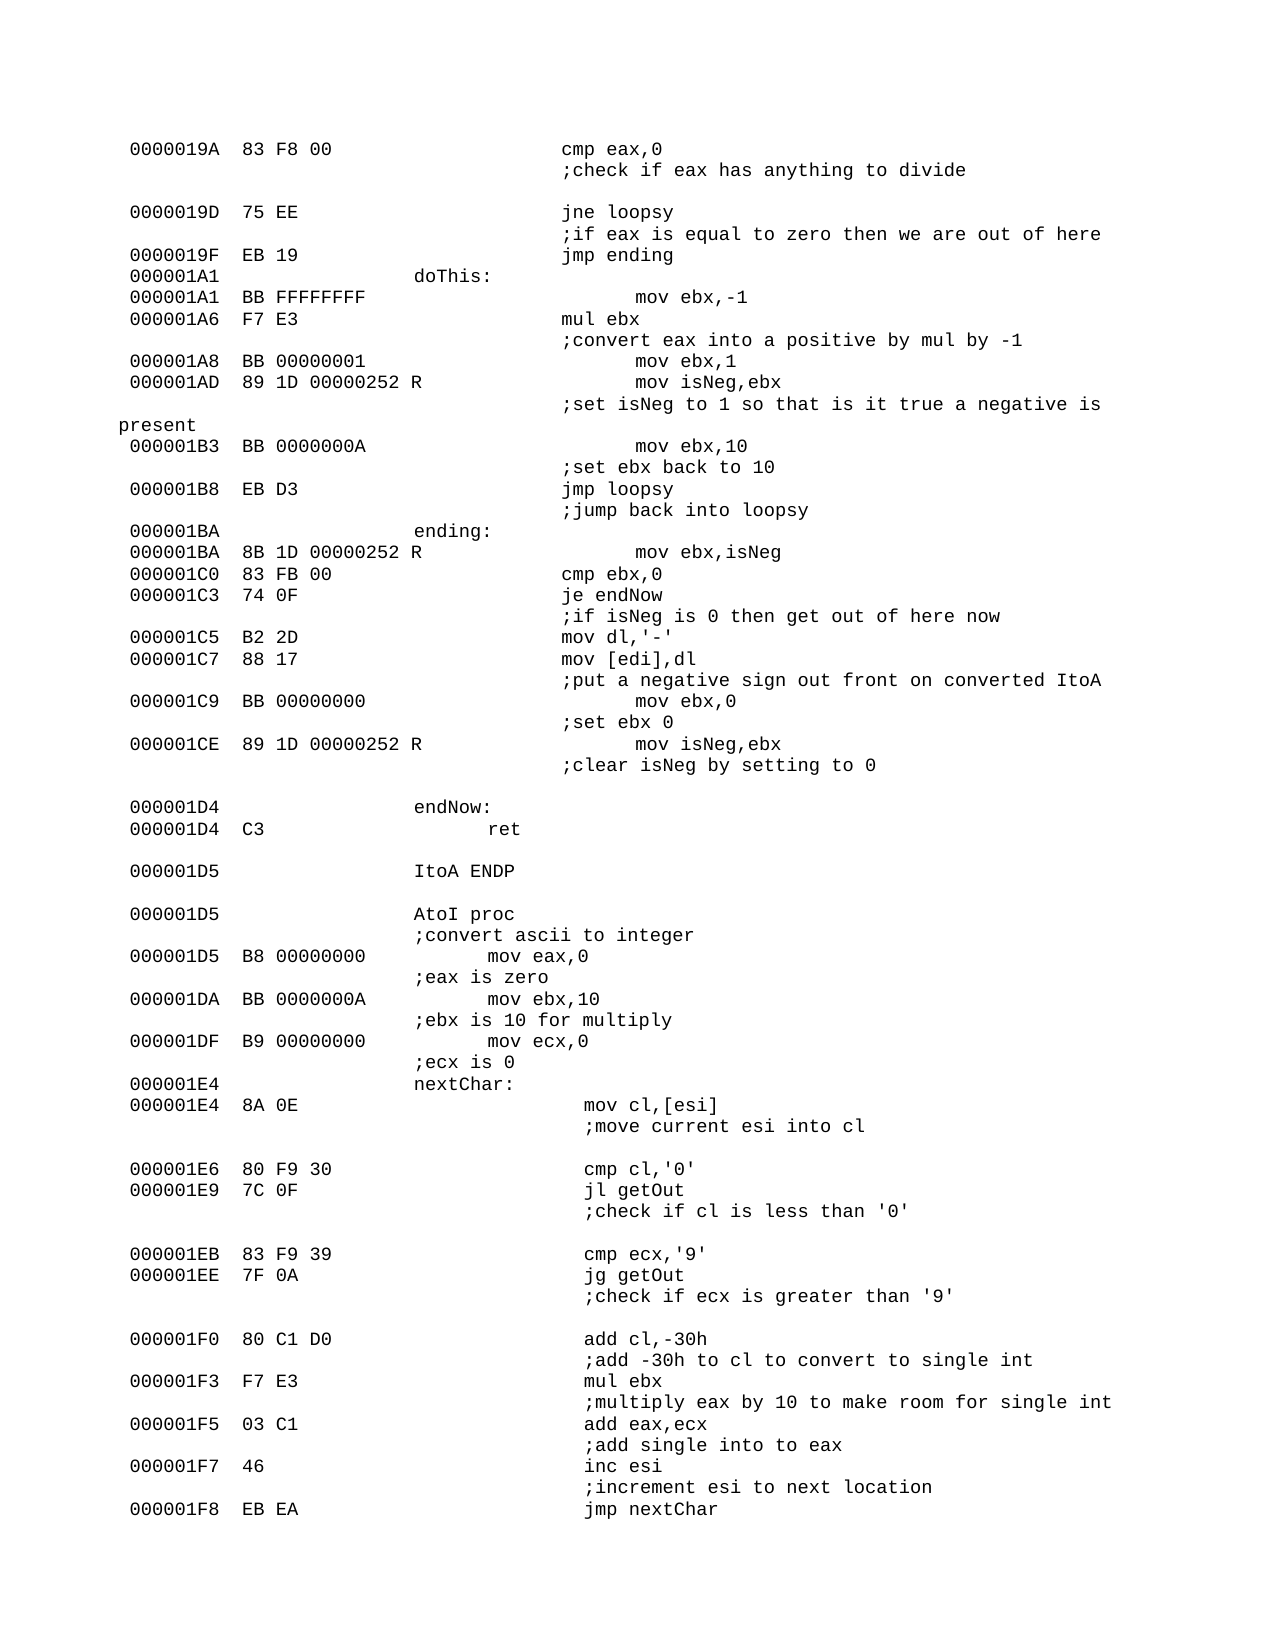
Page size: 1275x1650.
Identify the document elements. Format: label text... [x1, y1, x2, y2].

text ;check if ecx is greater than '9' [118, 1287, 1157, 1308]
text ;ebx is 10 for multiply [118, 1011, 1157, 1032]
text 000001B3 BB 0000000A mov ebx,10 [118, 437, 1157, 458]
text 000001C0 83 FB 00 cmp ebx,0 [118, 564, 1157, 586]
text 000001BA ending: [118, 522, 1157, 543]
text ;jump back into loopsy [118, 501, 1157, 522]
text ;check if eax has anything to divide [118, 161, 1157, 182]
text 000001B8 EB D3 jmp loopsy [118, 479, 1157, 501]
text 000001DA BB 0000000A mov ebx,10 [118, 989, 1157, 1011]
text 000001EB 83 F9 39 cmp ecx,'9' [118, 1244, 1157, 1266]
text 000001DF B9 00000000 mov ecx,0 [118, 1032, 1157, 1053]
text 000001E9 7C 0F jl getOut [118, 1181, 1157, 1202]
text 000001A1 BB FFFFFFFF mov ebx,-1 [118, 288, 1157, 309]
text ;convert ascii to integer [118, 926, 1157, 947]
text ;add -30h to cl to convert to single int [118, 1351, 1157, 1372]
text ;convert eax into a positive by mul by -1 [118, 331, 1157, 352]
text 000001E6 80 F9 30 cmp cl,'0' [118, 1159, 1157, 1181]
text 000001D4 endNow: [118, 798, 1157, 819]
text 000001E4 8A 0E mov cl,[esi] [118, 1096, 1157, 1117]
text ;check if cl is less than '0' [118, 1202, 1157, 1223]
text ;increment esi to next location [118, 1478, 1157, 1499]
text 0000019D 75 EE jne loopsy [118, 203, 1157, 224]
text ;set isNeg to 1 so that is it true a negative is present [118, 394, 1157, 437]
text 000001BA 8B 1D 00000252 R mov ebx,isNeg [118, 543, 1157, 564]
text 000001D5 AtoI proc [118, 904, 1157, 926]
text 000001C3 74 0F je endNow [118, 586, 1157, 607]
text 000001EE 7F 0A jg getOut [118, 1266, 1157, 1287]
text 000001A1 doThis: [118, 267, 1157, 288]
text 000001A8 BB 00000001 mov ebx,1 [118, 352, 1157, 373]
text ;set ebx back to 10 [118, 458, 1157, 479]
text 000001D5 ItoA ENDP [118, 862, 1157, 883]
text 000001C7 88 17 mov [edi],dl [118, 649, 1157, 671]
text 000001F5 03 C1 add eax,ecx [118, 1414, 1157, 1436]
text 0000019F EB 19 jmp ending [118, 246, 1157, 267]
text ;eax is zero [118, 968, 1157, 989]
text ;clear isNeg by setting to 0 [118, 756, 1157, 777]
text ;multiply eax by 10 to make room for single int [118, 1393, 1157, 1414]
text ;if eax is equal to zero then we are out of here [118, 224, 1157, 246]
text ;add single into to eax [118, 1436, 1157, 1457]
text ;if isNeg is 0 then get out of here now [118, 607, 1157, 628]
text 000001F0 80 C1 D0 add cl,-30h [118, 1329, 1157, 1351]
text 000001AD 89 1D 00000252 R mov isNeg,ebx [118, 373, 1157, 394]
text 000001D4 C3 ret [118, 819, 1157, 841]
text 000001CE 89 1D 00000252 R mov isNeg,ebx [118, 734, 1157, 756]
text 000001A6 F7 E3 mul ebx [118, 309, 1157, 331]
text 000001D5 B8 00000000 mov eax,0 [118, 947, 1157, 968]
text 000001C5 B2 2D mov dl,'-' [118, 628, 1157, 649]
text 000001C9 BB 00000000 mov ebx,0 [118, 692, 1157, 713]
text ;put a negative sign out front on converted ItoA [118, 671, 1157, 692]
text 0000019A 83 F8 00 cmp eax,0 [118, 139, 1157, 161]
text 000001F7 46 inc esi [118, 1457, 1157, 1478]
text 000001F3 F7 E3 mul ebx [118, 1372, 1157, 1393]
text 000001E4 nextChar: [118, 1074, 1157, 1096]
text 000001F8 EB EA jmp nextChar [118, 1499, 1157, 1521]
text ;move current esi into cl [118, 1117, 1157, 1138]
text ;ecx is 0 [118, 1053, 1157, 1074]
text ;set ebx 0 [118, 713, 1157, 734]
